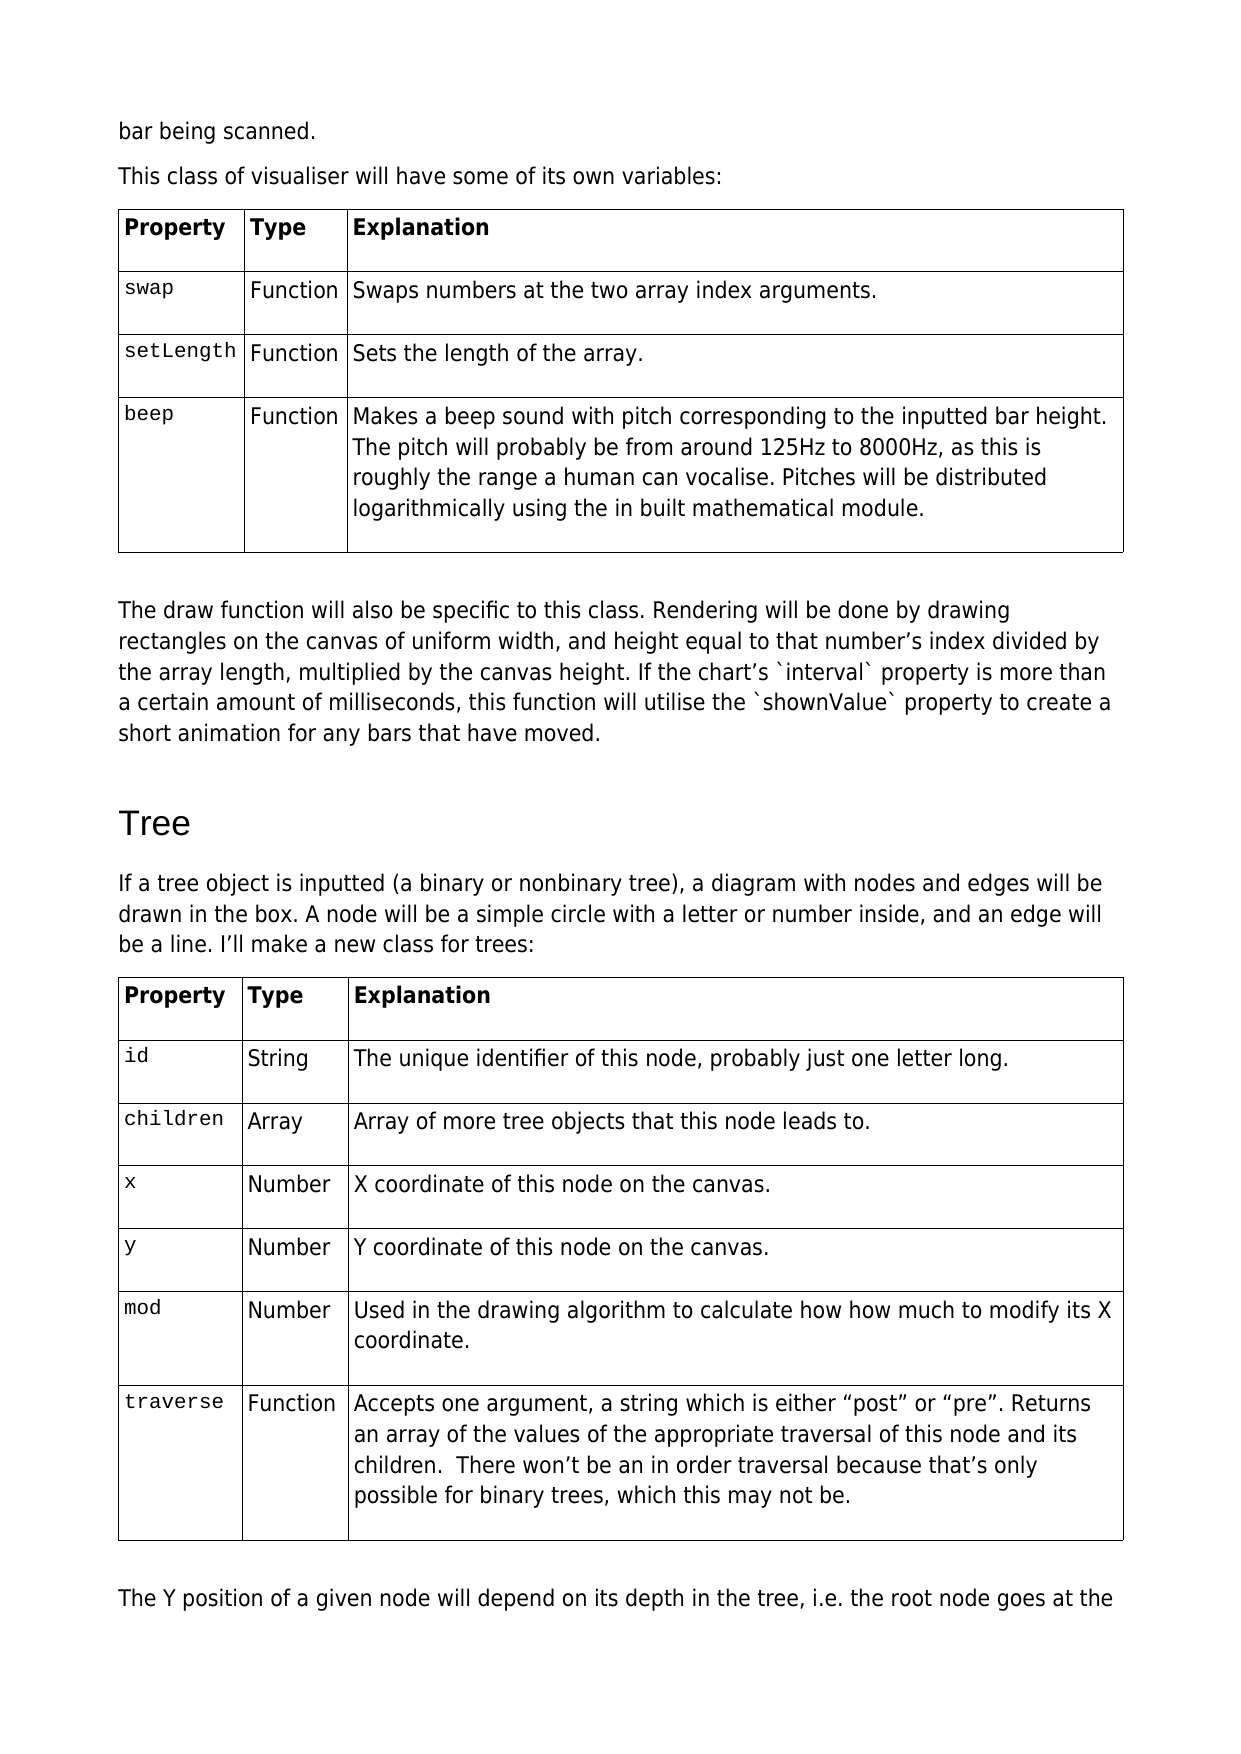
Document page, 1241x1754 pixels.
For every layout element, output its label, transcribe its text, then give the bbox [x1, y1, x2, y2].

table_cell Y coordinate of this node on the canvas. [349, 1229, 1123, 1291]
text This class of visualiser will have some of its own variables: [118, 163, 1122, 190]
table_cell Swaps numbers at the two array index arguments. [348, 272, 1123, 334]
table_header Explanation [348, 210, 1123, 271]
table_cell mod [119, 1292, 242, 1385]
table_cell traverse [119, 1386, 242, 1539]
table_cell children [119, 1104, 242, 1165]
table_header Explanation [349, 978, 1123, 1039]
table_cell Accepts one argument, a string which is either “post” or “pre”. Returns an array of the values of the appropriate traversal of this node and its children. There won’t be an in order traversal because that’s only possible for binary trees, which this may not be. [349, 1386, 1123, 1539]
text The Y position of a given node will depend on its depth in the tree, i.e. the root node goes at the [118, 1585, 1122, 1612]
table_header Property [119, 210, 244, 271]
table_cell X coordinate of this node on the canvas. [349, 1166, 1123, 1228]
table_cell x [119, 1166, 242, 1228]
text The draw function will also be specific to this class. Rendering will be done by drawing rectangles on the canvas of uniform width, and height equal to that number’s index divided by the array length, multiplied by the canvas height. If the chart’s `interval` property is more than a certain amount of milliseconds, this function will utilise the `shownValue` property to create a short animation for any bars that have moved. [118, 597, 1122, 747]
table_cell Array of more tree objects that this node leads to. [349, 1104, 1123, 1165]
table_cell String [243, 1041, 348, 1102]
table_cell The unique identifier of this node, probably just one letter long. [349, 1041, 1123, 1102]
table_cell Used in the drawing algorithm to calculate how how much to modify its X coordinate. [349, 1292, 1123, 1385]
table_cell setLength [119, 335, 244, 397]
table_cell Function [245, 335, 347, 397]
table_cell Number [243, 1166, 348, 1228]
table_cell Function [243, 1386, 348, 1539]
table_cell swap [119, 272, 244, 334]
subtitle Tree [118, 803, 1122, 843]
text bar being scanned. [118, 118, 1122, 145]
table_header Type [245, 210, 347, 271]
table_cell id [119, 1041, 242, 1102]
table_header Type [243, 978, 348, 1039]
table_cell Number [243, 1292, 348, 1385]
table_cell Number [243, 1229, 348, 1291]
table_cell beep [119, 398, 244, 552]
text If a tree object is inputted (a binary or nonbinary tree), a diagram with nodes and edges will be drawn in the box. A node will be a simple circle with a letter or number inside, and an edge will be a line. I’ll make a new class for trees: [118, 870, 1122, 958]
table_cell Makes a beep sound with pitch corresponding to the inputted bar height. The pitch will probably be from around 125Hz to 8000Hz, as this is roughly the range a human can vocalise. Pitches will be distributed logarithmically using the in built mathematical module. [348, 398, 1123, 552]
table_cell Sets the length of the array. [348, 335, 1123, 397]
table_cell Array [243, 1104, 348, 1165]
table_cell Function [245, 272, 347, 334]
table_cell y [119, 1229, 242, 1291]
table_cell Function [245, 398, 347, 552]
table_header Property [119, 978, 242, 1039]
